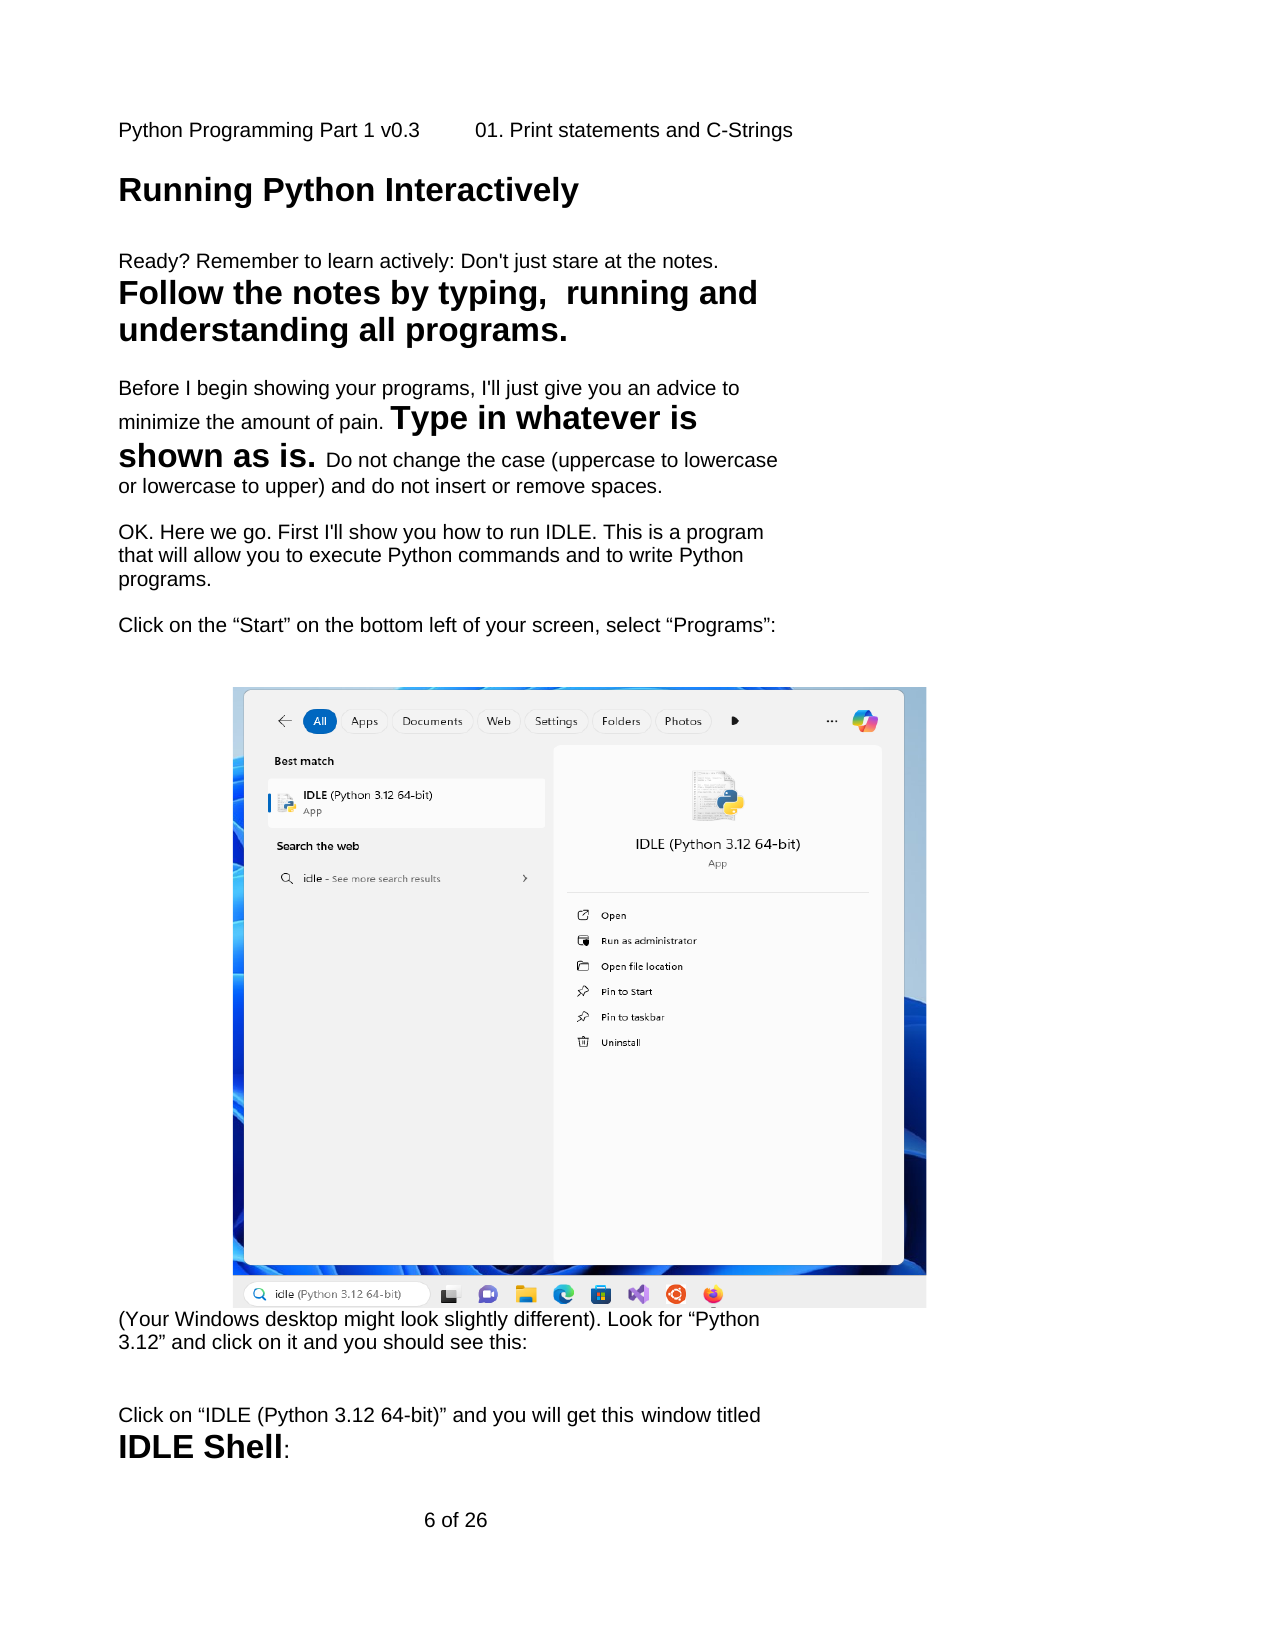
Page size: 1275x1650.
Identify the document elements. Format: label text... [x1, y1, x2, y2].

text (Your Windows desktop might look slightly different). Look for “Python 3.12” and click on it and you should see this: [118, 665, 793, 1354]
text Running Python Interactively [118, 171, 793, 209]
text OK. Here we go. First I'll show you how to run IDLE. This is a program that will allow you to execute Python commands and to write Python programs. [118, 521, 793, 590]
text Ready? Remember to learn actively: Don't just stare at the notes. Follow the notes by typing, running and understanding all programs. [118, 246, 793, 348]
text Click on “IDLE (Python 3.12 64-bit)” and you will get this window titled IDLE Shell: [118, 1400, 793, 1465]
text Click on the “Start” on the bottom left of your screen, select “Programs”: [118, 613, 793, 637]
text Before I begin showing your programs, I'll just give you an advice to minimize the amount of pain. Type in whatever is shown as is. Do not change the case (uppercase to lowercase or lowercase to upper) and do not insert or remove spaces. [118, 376, 793, 497]
picture [232, 687, 927, 1308]
